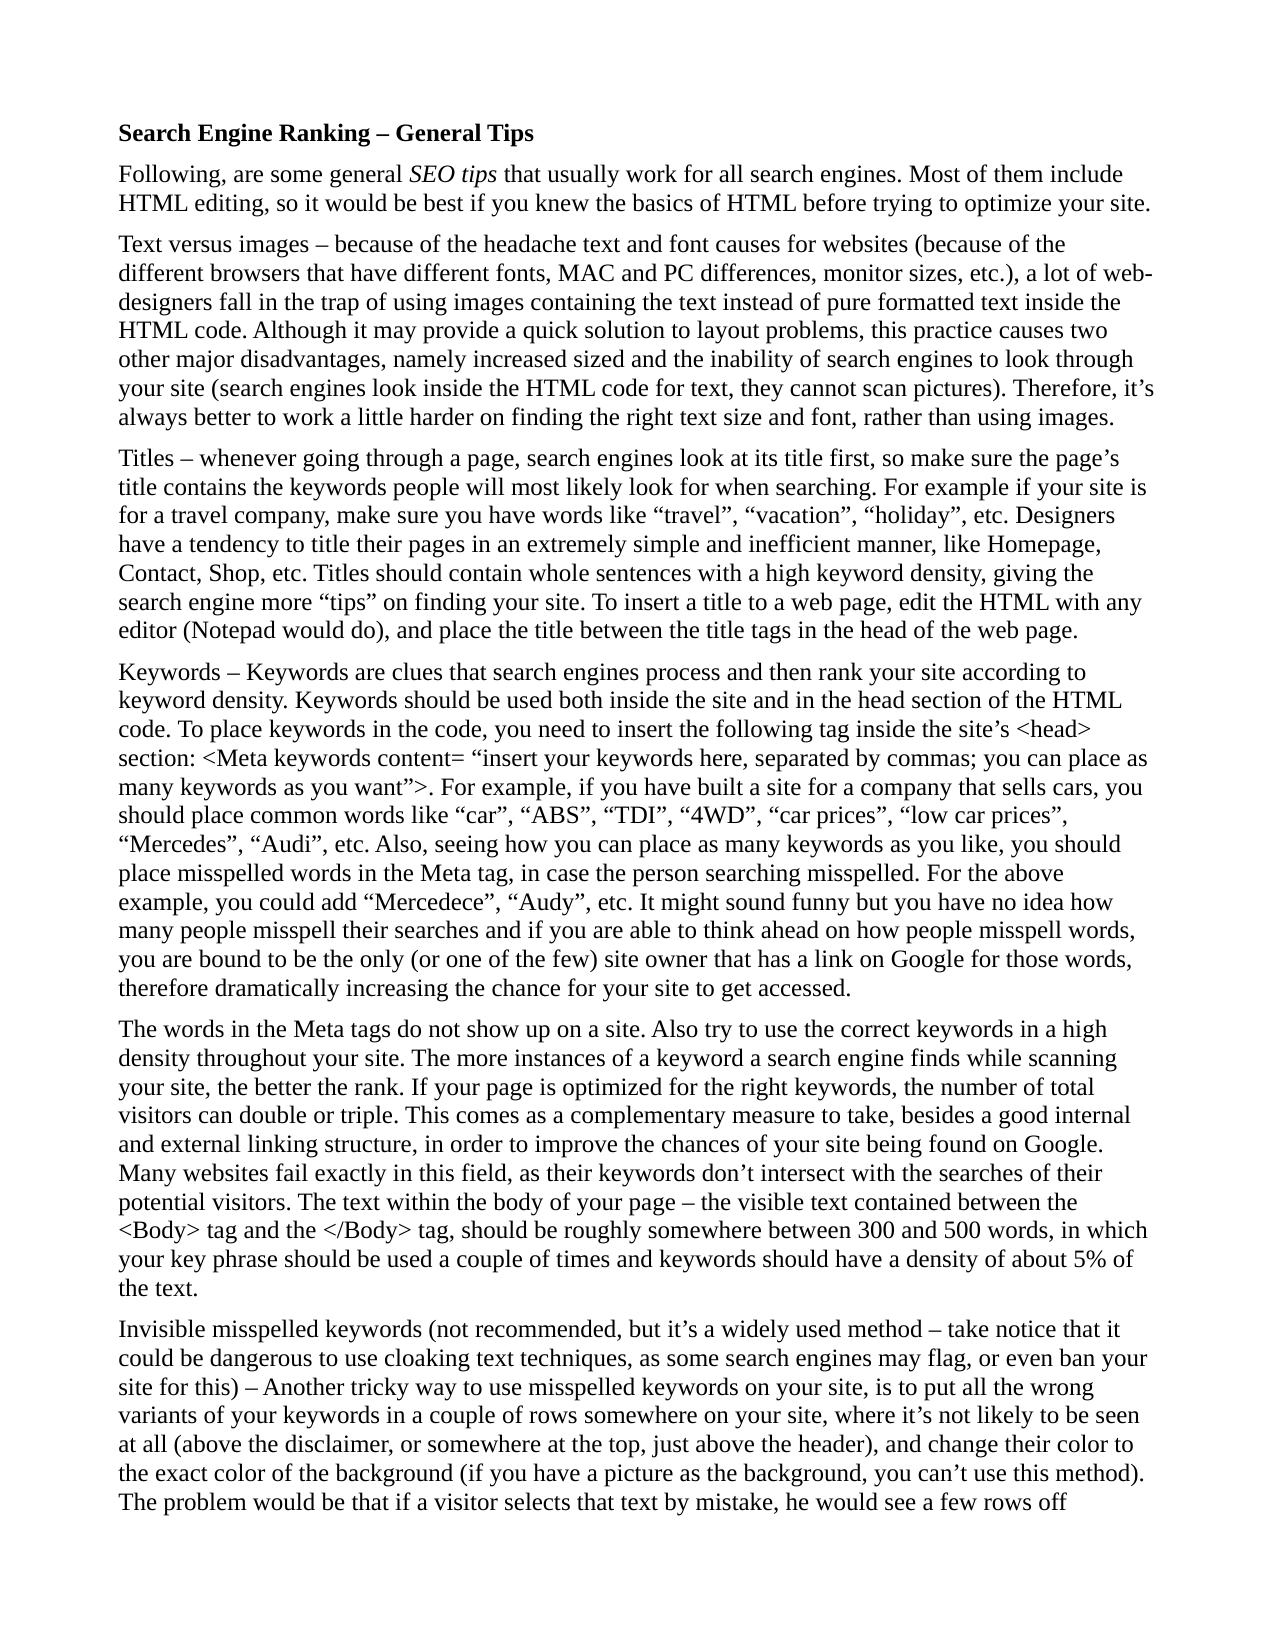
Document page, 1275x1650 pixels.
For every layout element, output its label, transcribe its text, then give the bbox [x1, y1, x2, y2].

text The words in the Meta tags do not show up on a site. Also try to use the correct keywords in a high density throughout your site. The more instances of a keyword a search engine finds while scanning your site, the better the rank. If your page is optimized for the right keywords, the number of total visitors can double or triple. This comes as a complementary measure to take, besides a good internal and external linking structure, in order to improve the chances of your site being found on Google. Many websites fail exactly in this field, as their keywords don’t intersect with the searches of their potential visitors. The text within the body of your page – the visible text contained between the <Body> tag and the </Body> tag, should be roughly somewhere between 300 and 500 words, in which your key phrase should be used a couple of times and keywords should have a density of about 5% of the text. [118, 1014, 1157, 1302]
text Titles – whenever going through a page, search engines look at its title first, so make sure the page’s title contains the keywords people will most likely look for when searching. For example if your site is for a travel company, make sure you have words like “travel”, “vacation”, “holiday”, etc. Designers have a tendency to title their pages in an extremely simple and inefficient manner, like Homepage, Contact, Shop, etc. Titles should contain whole sentences with a high keyword density, giving the search engine more “tips” on finding your site. To insert a title to a web page, edit the HTML with any editor (Notepad would do), and place the title between the title tags in the head of the web page. [118, 443, 1157, 644]
text Invisible misspelled keywords (not recommended, but it’s a widely used method – take notice that it could be dangerous to use cloaking text techniques, as some search engines may flag, or even ban your site for this) – Another tricky way to use misspelled keywords on your site, is to put all the wrong variants of your keywords in a couple of rows somewhere on your site, where it’s not likely to be seen at all (above the disclaimer, or somewhere at the top, just above the header), and change their color to the exact color of the background (if you have a picture as the background, you can’t use this method). The problem would be that if a visitor selects that text by mistake, he would see a few rows off [118, 1314, 1157, 1516]
text Text versus images – because of the headache text and font causes for websites (because of the different browsers that have different fonts, MAC and PC differences, monitor sizes, etc.), a lot of web-designers fall in the trap of using images containing the text instead of pure formatted text inside the HTML code. Although it may provide a quick solution to layout problems, this practice causes two other major disadvantages, namely increased sized and the inability of search engines to look through your site (search engines look inside the HTML code for text, they cannot scan pictures). Therefore, it’s always better to work a little harder on finding the right text size and font, rather than using images. [118, 229, 1157, 431]
text Following, are some general SEO tips that usually work for all search engines. Most of them include HTML editing, so it would be best if you knew the basics of HTML before trying to optimize your site. [118, 159, 1157, 217]
text Keywords – Keywords are clues that search engines process and then rank your site according to keyword density. Keywords should be used both inside the site and in the head section of the HTML code. To place keywords in the code, you need to insert the following tag inside the site’s <head> section: <Meta keywords content= “insert your keywords here, separated by commas; you can place as many keywords as you want”>. For example, if you have built a site for a company that sells cars, you should place common words like “car”, “ABS”, “TDI”, “4WD”, “car prices”, “low car prices”, “Mercedes”, “Audi”, etc. Also, seeing how you can place as many keywords as you like, you should place misspelled words in the Meta tag, in case the person searching misspelled. For the above example, you could add “Mercedece”, “Audy”, etc. It might sound funny but you have no idea how many people misspell their searches and if you are able to think ahead on how people misspell words, you are bound to be the only (or one of the few) site owner that has a link on Google for those words, therefore dramatically increasing the chance for your site to get accessed. [118, 657, 1157, 1002]
subtitle Search Engine Ranking – General Tips [118, 118, 1157, 147]
